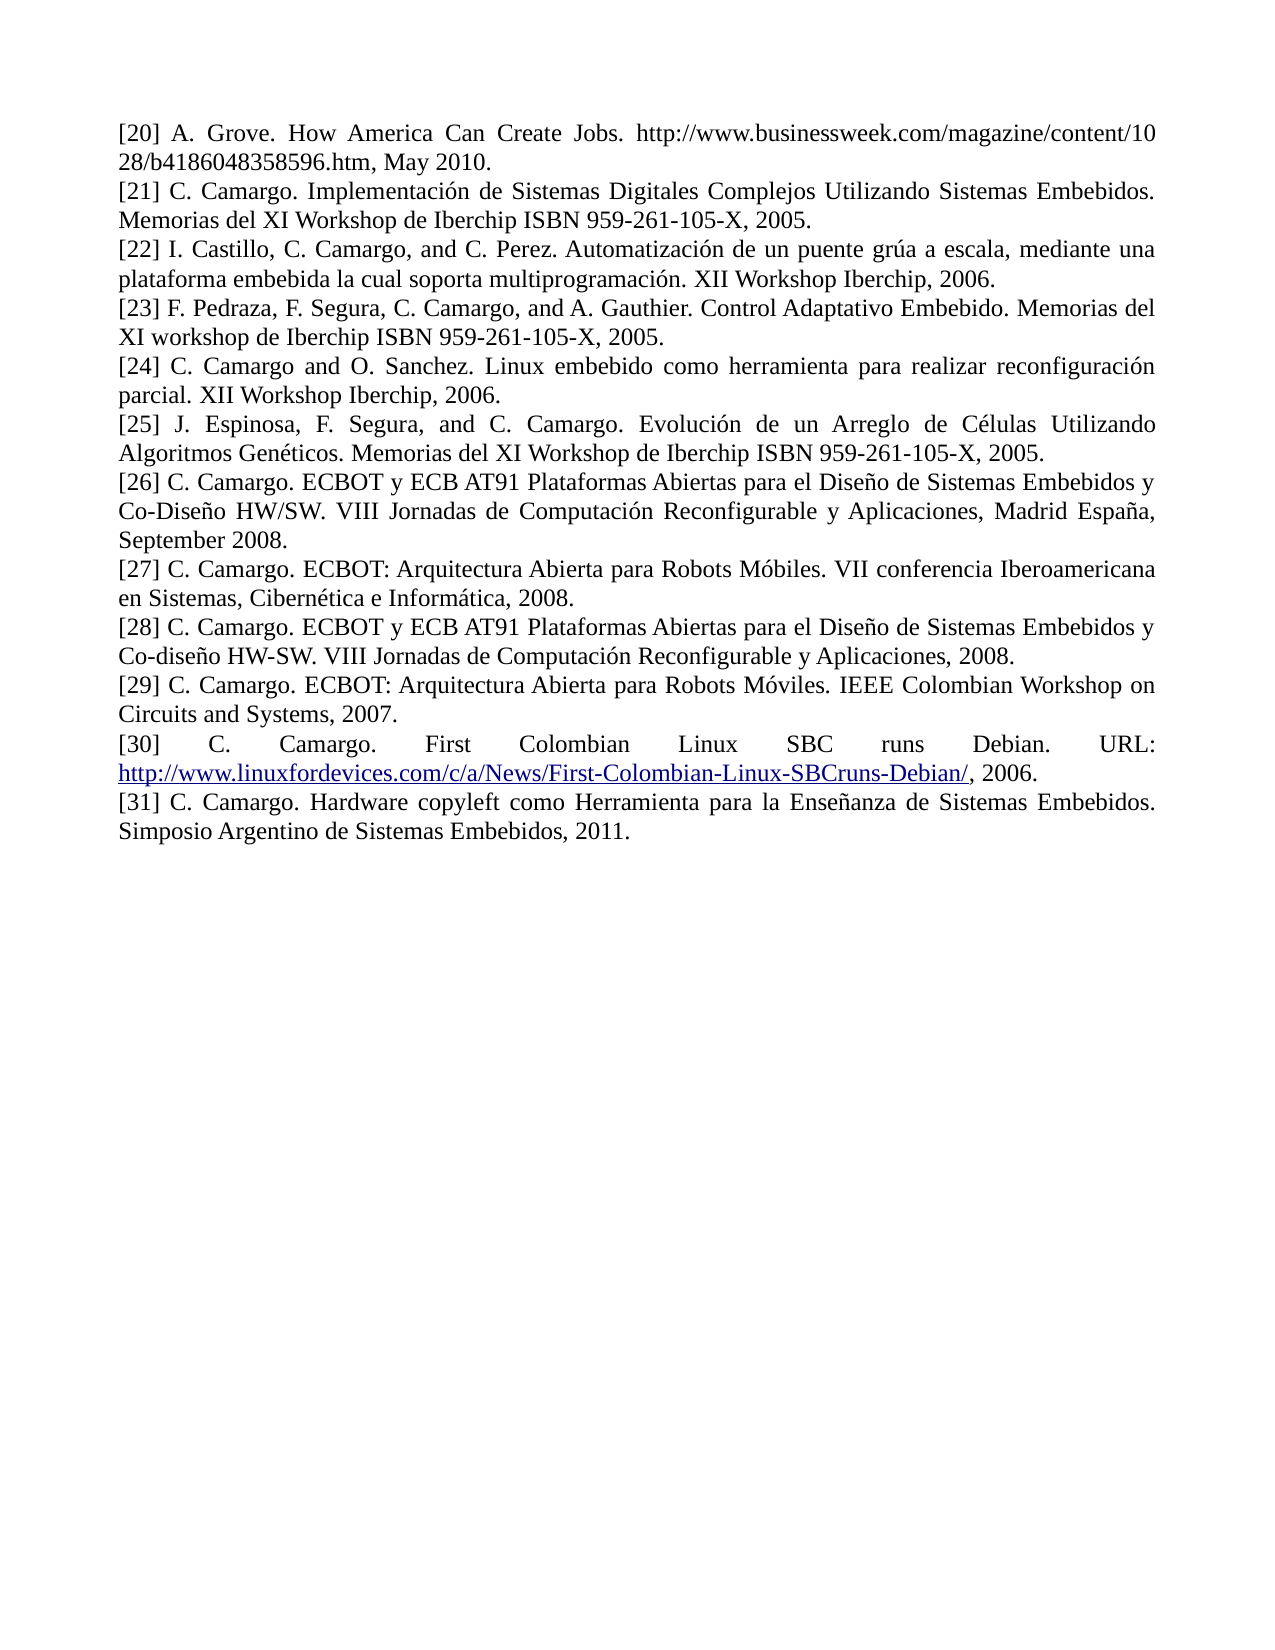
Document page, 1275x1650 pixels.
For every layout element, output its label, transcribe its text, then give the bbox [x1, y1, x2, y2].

text [28] C. Camargo. ECBOT y ECB AT91 Plataformas Abiertas para el Diseño de Sistemas Embebidos y Co-diseño HW-SW. VIII Jornadas de Computación Reconfigurable y Aplicaciones, 2008. [118, 612, 1157, 670]
text [31] C. Camargo. Hardware copyleft como Herramienta para la Enseñanza de Sistemas Embebidos. Simposio Argentino de Sistemas Embebidos, 2011. [118, 787, 1157, 845]
text [29] C. Camargo. ECBOT: Arquitectura Abierta para Robots Móviles. IEEE Colombian Workshop on Circuits and Systems, 2007. [118, 670, 1157, 728]
text [23] F. Pedraza, F. Segura, C. Camargo, and A. Gauthier. Control Adaptativo Embebido. Memorias del XI workshop de Iberchip ISBN 959-261-105-X, 2005. [118, 292, 1157, 351]
text [21] C. Camargo. Implementación de Sistemas Digitales Complejos Utilizando Sistemas Embebidos. Memorias del XI Workshop de Iberchip ISBN 959-261-105-X, 2005. [118, 176, 1157, 234]
text [30] C. Camargo. First Colombian Linux SBC runs Debian. URL: http://www.linuxfordevices.com/c/a/News/First-Colombian-Linux-SBCruns-Debian/, 2006. [118, 728, 1157, 787]
text [24] C. Camargo and O. Sanchez. Linux embebido como herramienta para realizar reconfiguración parcial. XII Workshop Iberchip, 2006. [118, 351, 1157, 409]
text [20] A. Grove. How America Can Create Jobs. http://www.businessweek.com/magazine/content/10 28/b4186048358596.htm, May 2010. [118, 118, 1157, 176]
text [22] I. Castillo, C. Camargo, and C. Perez. Automatización de un puente grúa a escala, mediante una plataforma embebida la cual soporta multiprogramación. XII Workshop Iberchip, 2006. [118, 234, 1157, 292]
text [27] C. Camargo. ECBOT: Arquitectura Abierta para Robots Móbiles. VII conferencia Iberoamericana en Sistemas, Cibernética e Informática, 2008. [118, 554, 1157, 612]
text [26] C. Camargo. ECBOT y ECB AT91 Plataformas Abiertas para el Diseño de Sistemas Embebidos y Co-Diseño HW/SW. VIII Jornadas de Computación Reconfigurable y Aplicaciones, Madrid España, September 2008. [118, 467, 1157, 554]
text [25] J. Espinosa, F. Segura, and C. Camargo. Evolución de un Arreglo de Células Utilizando Algoritmos Genéticos. Memorias del XI Workshop de Iberchip ISBN 959-261-105-X, 2005. [118, 409, 1157, 467]
